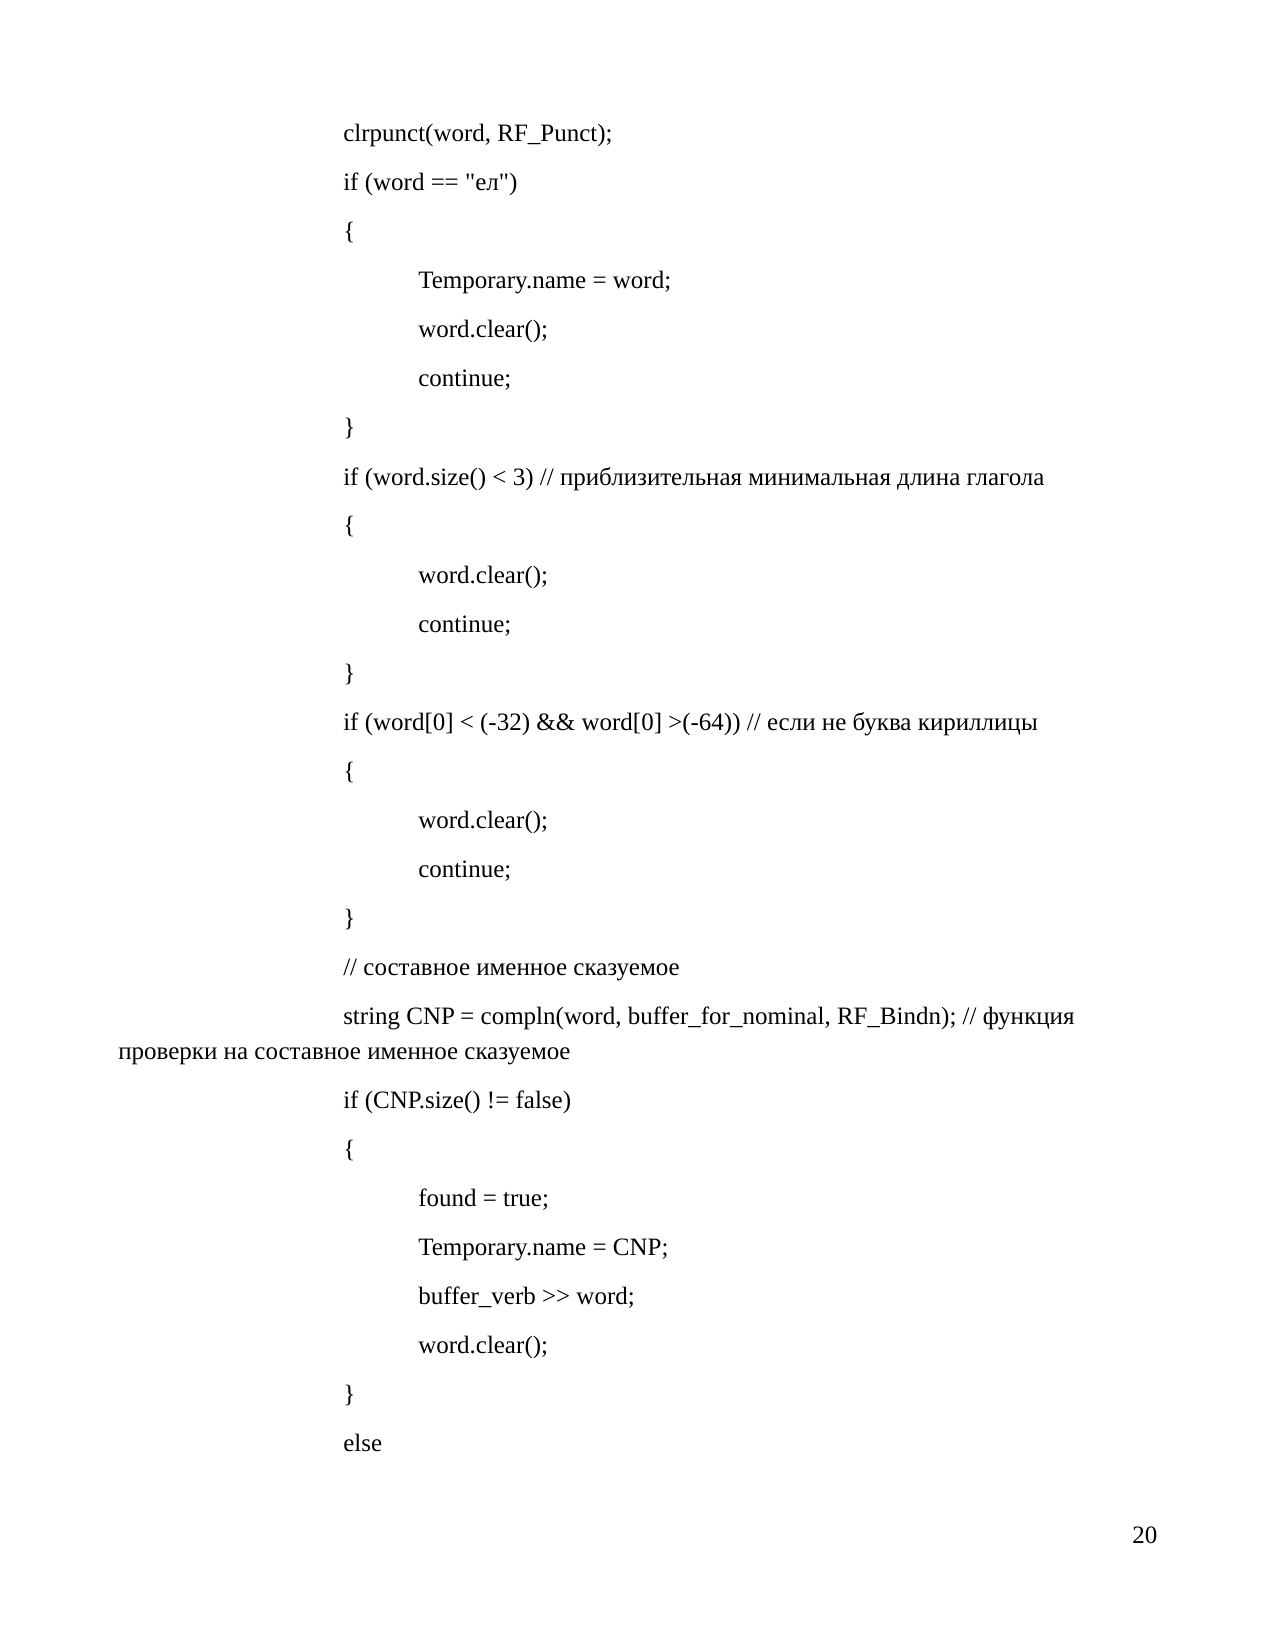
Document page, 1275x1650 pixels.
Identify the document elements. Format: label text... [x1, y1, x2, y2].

text Temporary.name = word; [118, 265, 1157, 294]
text if (word == "ел") [118, 167, 1157, 196]
text buffer_verb >> word; [118, 1281, 1157, 1310]
text // составное именное сказуемое [118, 952, 1157, 981]
text word.clear(); [118, 1330, 1157, 1359]
text found = true; [118, 1183, 1157, 1212]
text } [118, 658, 1157, 687]
text else [118, 1428, 1157, 1457]
text } [118, 412, 1157, 441]
text clrpunct(word, RF_Punct); [118, 118, 1157, 147]
text word.clear(); [118, 314, 1157, 343]
text if (word[0] < (-32) && word[0] >(-64)) // если не буква кириллицы [118, 707, 1157, 736]
text if (word.size() < 3) // приблизительная минимальная длина глагола [118, 462, 1157, 490]
text word.clear(); [118, 560, 1157, 588]
text continue; [118, 854, 1157, 883]
text continue; [118, 609, 1157, 637]
text { [118, 511, 1157, 539]
text Temporary.name = CNP; [118, 1232, 1157, 1261]
text string CNP = compln(word, buffer_for_nominal, RF_Bindn); // функция проверки на составное именное сказуемое [118, 1001, 1157, 1064]
text { [118, 756, 1157, 785]
text if (CNP.size() != false) [118, 1085, 1157, 1113]
text continue; [118, 363, 1157, 392]
text { [118, 216, 1157, 245]
text word.clear(); [118, 805, 1157, 834]
text } [118, 903, 1157, 932]
text { [118, 1134, 1157, 1163]
text } [118, 1379, 1157, 1408]
